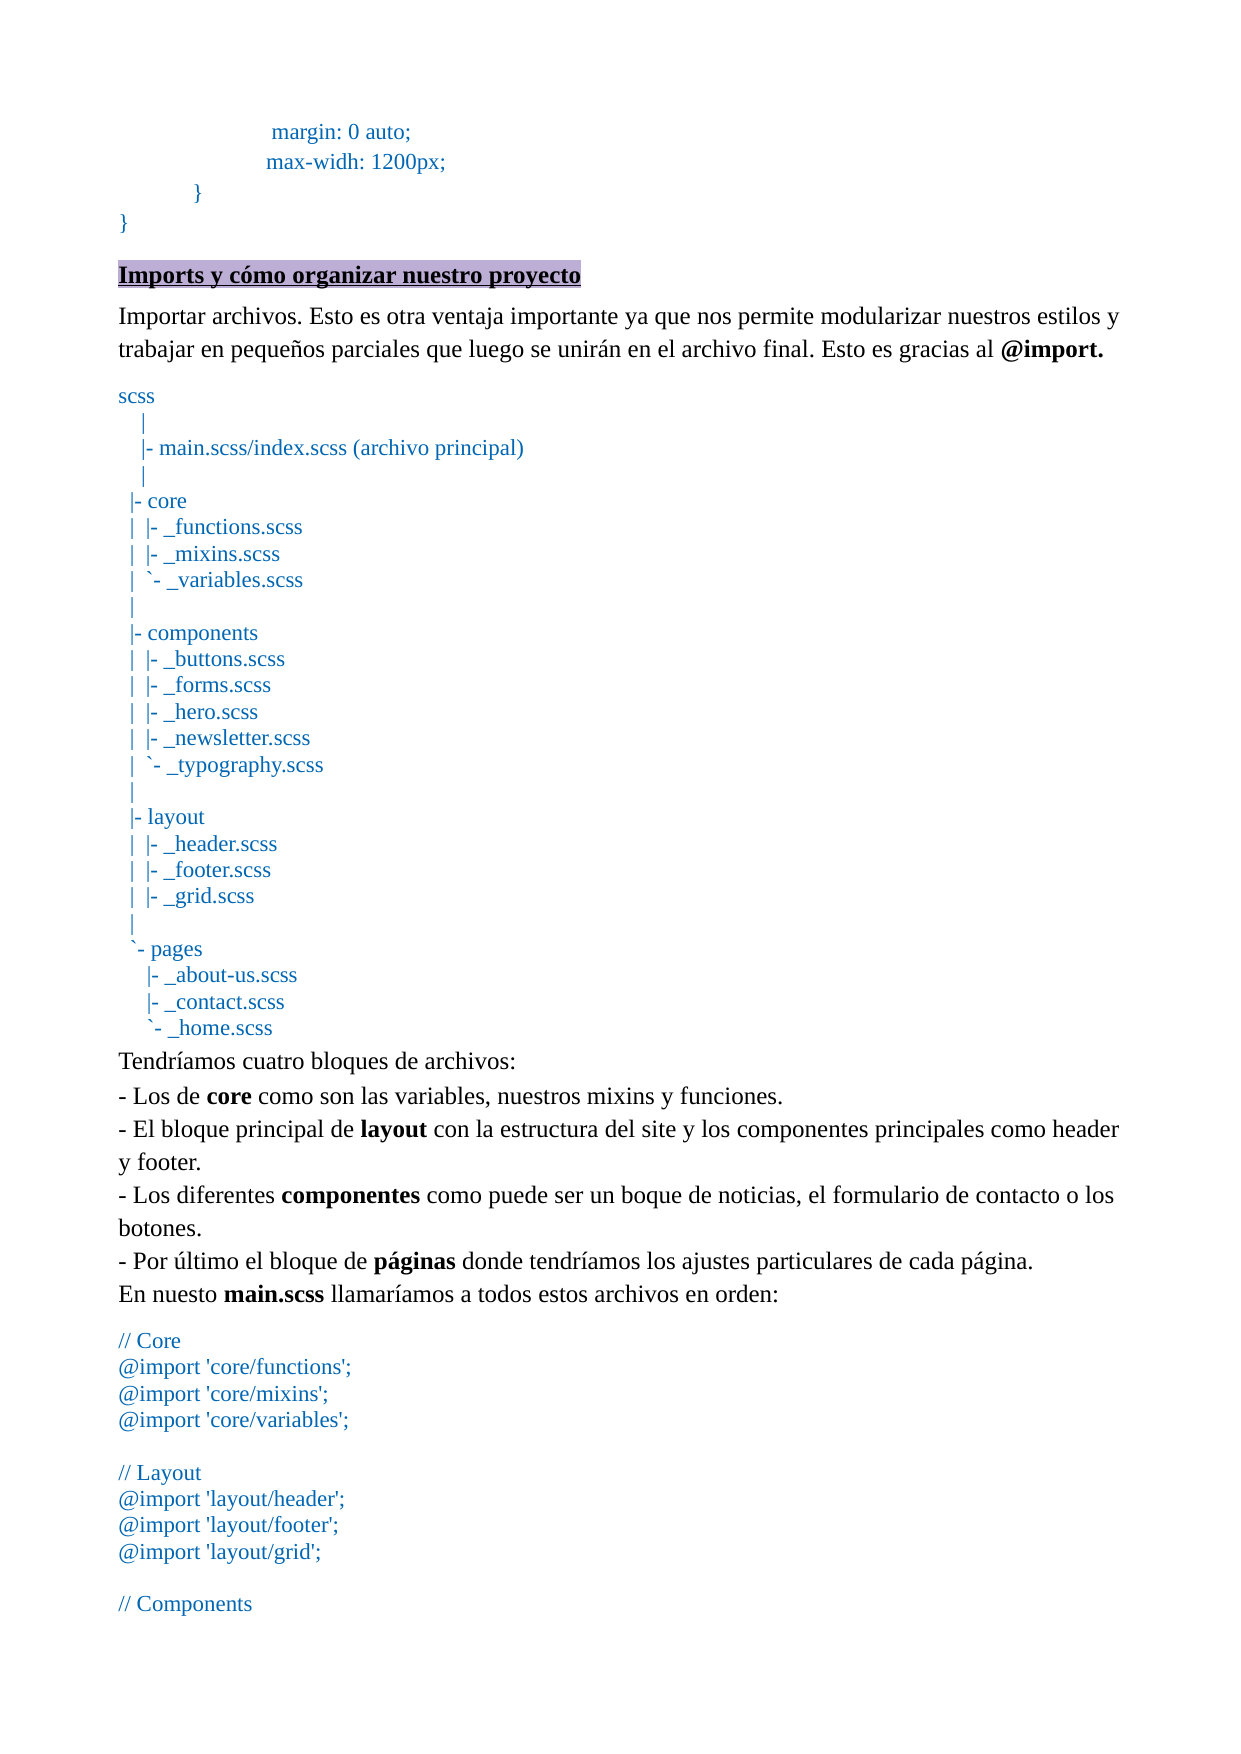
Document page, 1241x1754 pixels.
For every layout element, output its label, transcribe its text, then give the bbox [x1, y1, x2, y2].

text // Core [118, 1327, 1122, 1353]
text @import 'layout/header'; [118, 1485, 1122, 1511]
text } [118, 178, 1122, 205]
text - Los de core como son las variables, nuestros mixins y funciones. [118, 1081, 1122, 1110]
text @import 'layout/footer'; [118, 1511, 1122, 1538]
text @import 'layout/grid'; [118, 1538, 1122, 1564]
subtitle Imports y cómo organizar nuestro proyecto [118, 260, 1122, 288]
text // Components [118, 1590, 1122, 1617]
text Importar archivos. Esto es otra ventaja importante ya que nos permite modularizar nuestros estilos y trabajar en pequeños parciales que luego se unirán en el archivo final. Esto es gracias al @import. [118, 301, 1122, 363]
text |- layout [118, 803, 1122, 830]
text | |- _footer.scss [118, 856, 1122, 882]
text @import 'core/mixins'; [118, 1379, 1122, 1406]
text |- _about-us.scss [118, 961, 1122, 988]
text | |- _hero.scss [118, 698, 1122, 724]
text ​ [118, 1564, 1122, 1590]
text } [118, 209, 1122, 235]
text | [118, 592, 1122, 619]
text - El bloque principal de layout con la estructura del site y los componentes principales como header y footer. [118, 1114, 1122, 1176]
text scss [118, 382, 1122, 408]
text | |- _header.scss [118, 830, 1122, 856]
text // Layout [118, 1459, 1122, 1485]
text `- _home.scss [118, 1014, 1122, 1041]
text | |- _newsletter.scss [118, 724, 1122, 751]
text max-widh: 1200px; [118, 148, 1122, 175]
text @import 'core/variables'; [118, 1406, 1122, 1432]
text ​ [118, 1432, 1122, 1459]
text | `- _typography.scss [118, 751, 1122, 777]
text @import 'core/functions'; [118, 1353, 1122, 1379]
text Tendríamos cuatro bloques de archivos: [118, 1046, 1122, 1075]
text | `- _variables.scss [118, 566, 1122, 592]
text margin: 0 auto; [118, 118, 1122, 144]
text | |- _grid.scss [118, 882, 1122, 909]
text | |- _functions.scss [118, 513, 1122, 540]
text | [118, 461, 1122, 487]
text | |- _forms.scss [118, 672, 1122, 698]
text |- core [118, 487, 1122, 513]
text |- _contact.scss [118, 988, 1122, 1014]
text |- components [118, 619, 1122, 645]
text |- main.scss/index.scss (archivo principal) [118, 434, 1122, 461]
text | [118, 408, 1122, 434]
text | [118, 777, 1122, 803]
text - Los diferentes componentes como puede ser un boque de noticias, el formulario de contacto o los botones. [118, 1180, 1122, 1242]
text - Por último el bloque de páginas donde tendríamos los ajustes particulares de cada página. [118, 1246, 1122, 1275]
text | |- _mixins.scss [118, 540, 1122, 566]
text | |- _buttons.scss [118, 645, 1122, 672]
text | [118, 909, 1122, 935]
text `- pages [118, 935, 1122, 961]
text En nuesto main.scss llamaríamos a todos estos archivos en orden: [118, 1279, 1122, 1308]
